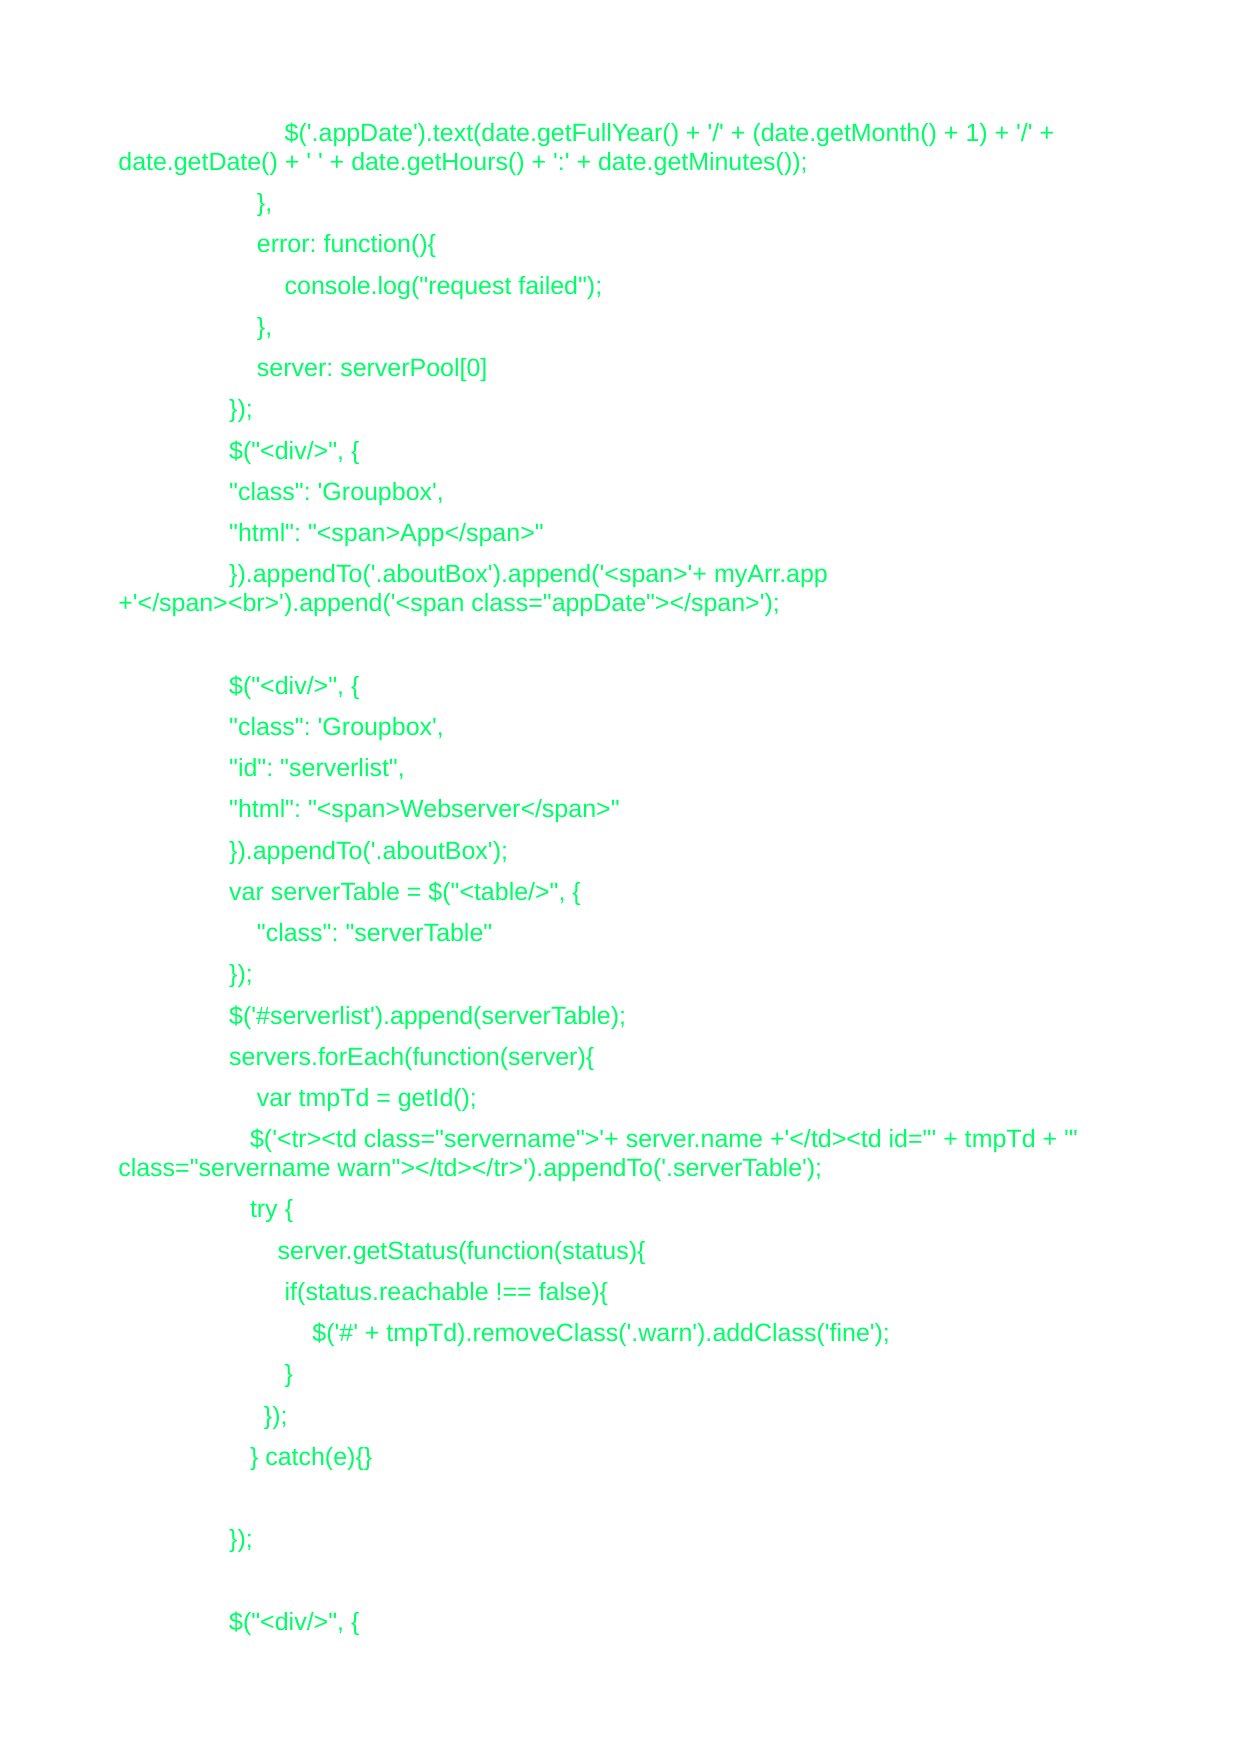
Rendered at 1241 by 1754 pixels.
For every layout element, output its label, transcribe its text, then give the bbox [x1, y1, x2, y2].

text $("<div/>", { [118, 1607, 1122, 1636]
text server: serverPool[0] [118, 353, 1122, 382]
text } catch(e){} [118, 1442, 1122, 1471]
text $('#' + tmpTd).removeClass('.warn').addClass('fine'); [118, 1318, 1122, 1347]
text servers.forEach(function(server){ [118, 1042, 1122, 1071]
text var tmpTd = getId(); [118, 1083, 1122, 1112]
text } [118, 1359, 1122, 1388]
text $("<div/>", { [118, 436, 1122, 464]
text }).appendTo('.aboutBox'); [118, 836, 1122, 864]
text $('.appDate').text(date.getFullYear() + '/' + (date.getMonth() + 1) + '/' + date.getDate() + ' ' + date.getHours() + ':' + date.getMinutes()); [118, 118, 1122, 176]
text if(status.reachable !== false){ [118, 1277, 1122, 1306]
text }); [118, 959, 1122, 988]
text }); [118, 1401, 1122, 1429]
text "class": 'Groupbox', [118, 477, 1122, 506]
text server.getStatus(function(status){ [118, 1236, 1122, 1264]
text }).appendTo('.aboutBox').append('<span>'+ myArr.app +'</span><br>').append('<span class="appDate"></span>'); [118, 559, 1122, 617]
text "class": "serverTable" [118, 918, 1122, 947]
text error: function(){ [118, 229, 1122, 258]
text "id": "serverlist", [118, 753, 1122, 782]
text console.log("request failed"); [118, 271, 1122, 299]
text $('<tr><td class="servername">'+ server.name +'</td><td id="' + tmpTd + '" class="servername warn"></td></tr>').appendTo('.serverTable'); [118, 1124, 1122, 1182]
text $("<div/>", { [118, 671, 1122, 699]
text "class": 'Groupbox', [118, 712, 1122, 741]
text try { [118, 1194, 1122, 1223]
text }); [118, 394, 1122, 423]
text "html": "<span>App</span>" [118, 518, 1122, 547]
text }, [118, 188, 1122, 217]
text var serverTable = $("<table/>", { [118, 877, 1122, 906]
text $('#serverlist').append(serverTable); [118, 1001, 1122, 1029]
text "html": "<span>Webserver</span>" [118, 794, 1122, 823]
text }, [118, 312, 1122, 341]
text }); [118, 1524, 1122, 1553]
